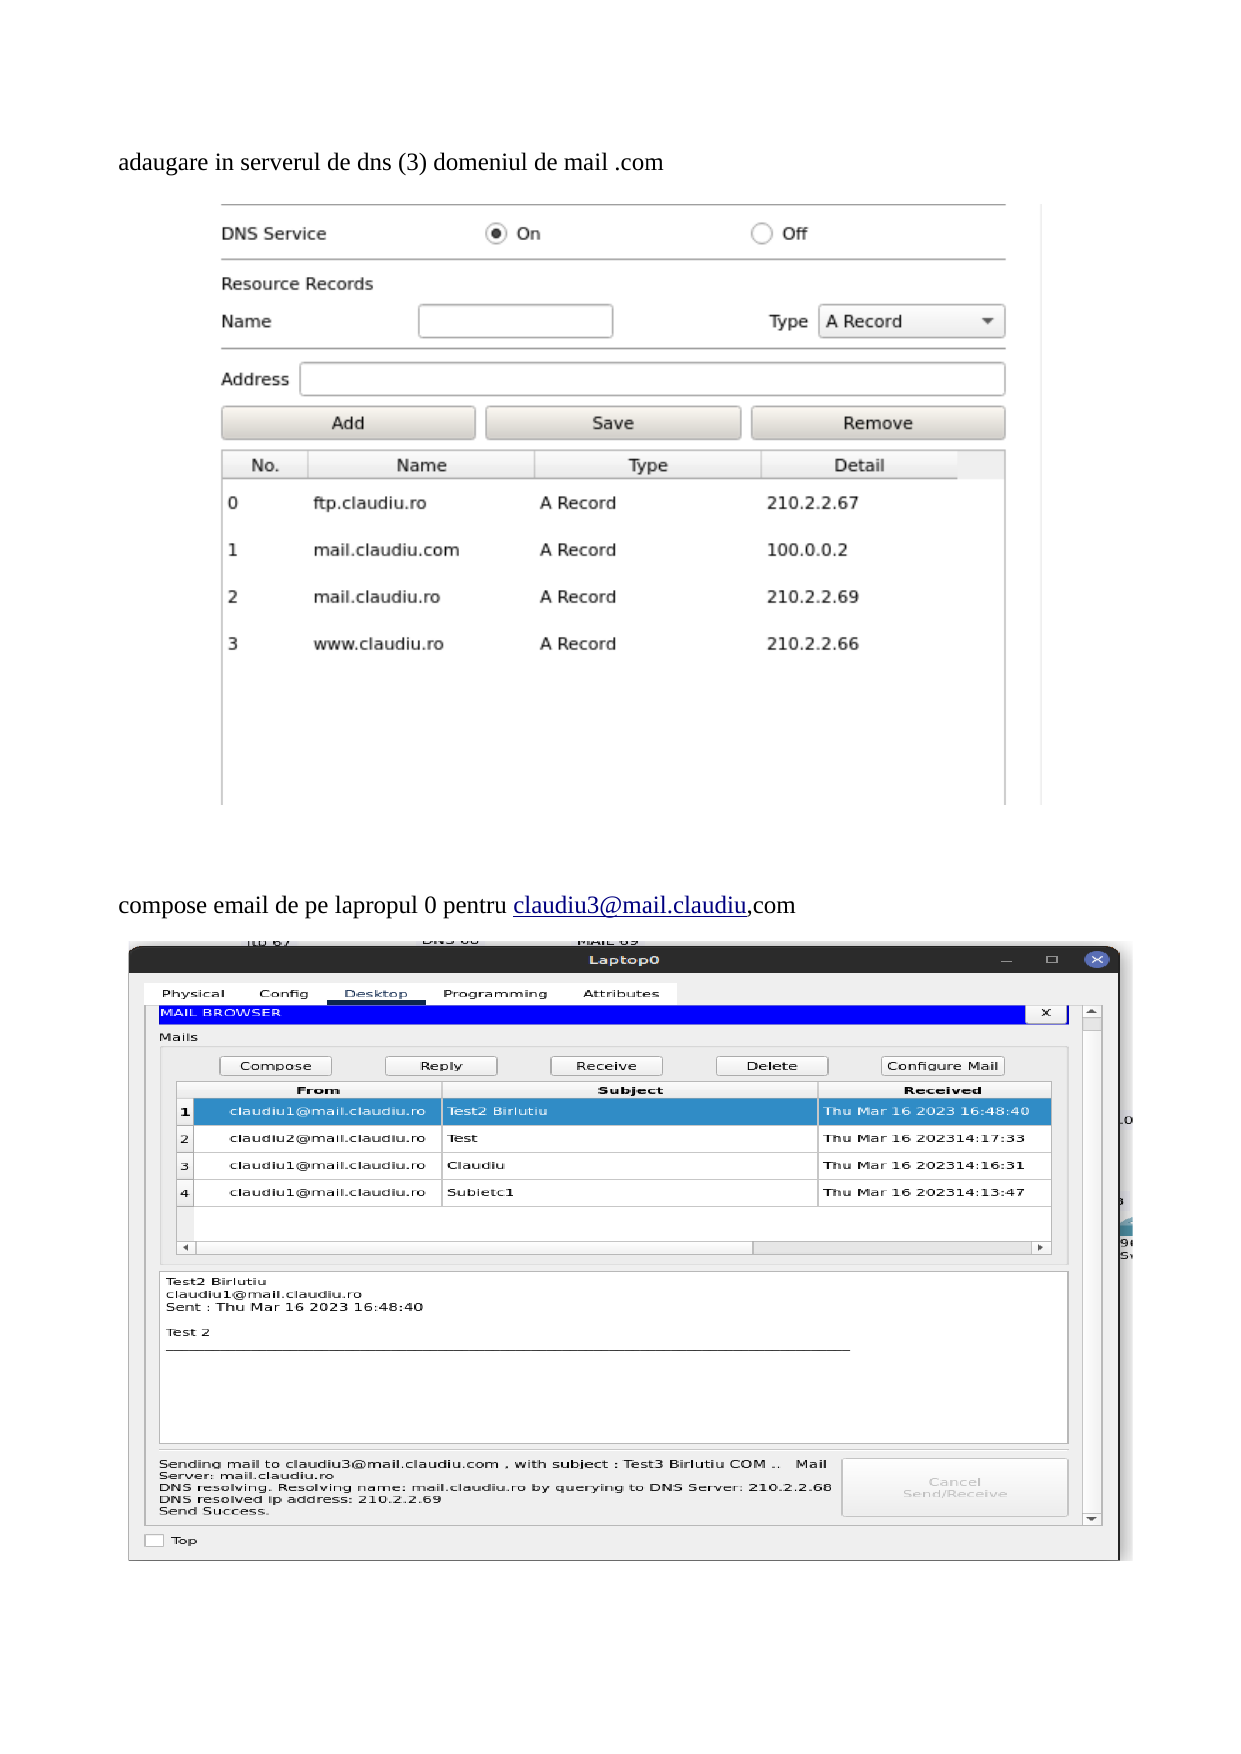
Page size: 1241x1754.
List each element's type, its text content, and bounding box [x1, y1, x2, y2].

picture [128, 941, 1133, 1561]
text adaugare in serverul de dns (3) domeniul de mail .com [118, 147, 1122, 176]
picture [198, 204, 1042, 805]
text compose email de pe lapropul 0 pentru claudiu3@mail.claudiu,com [118, 891, 1122, 919]
